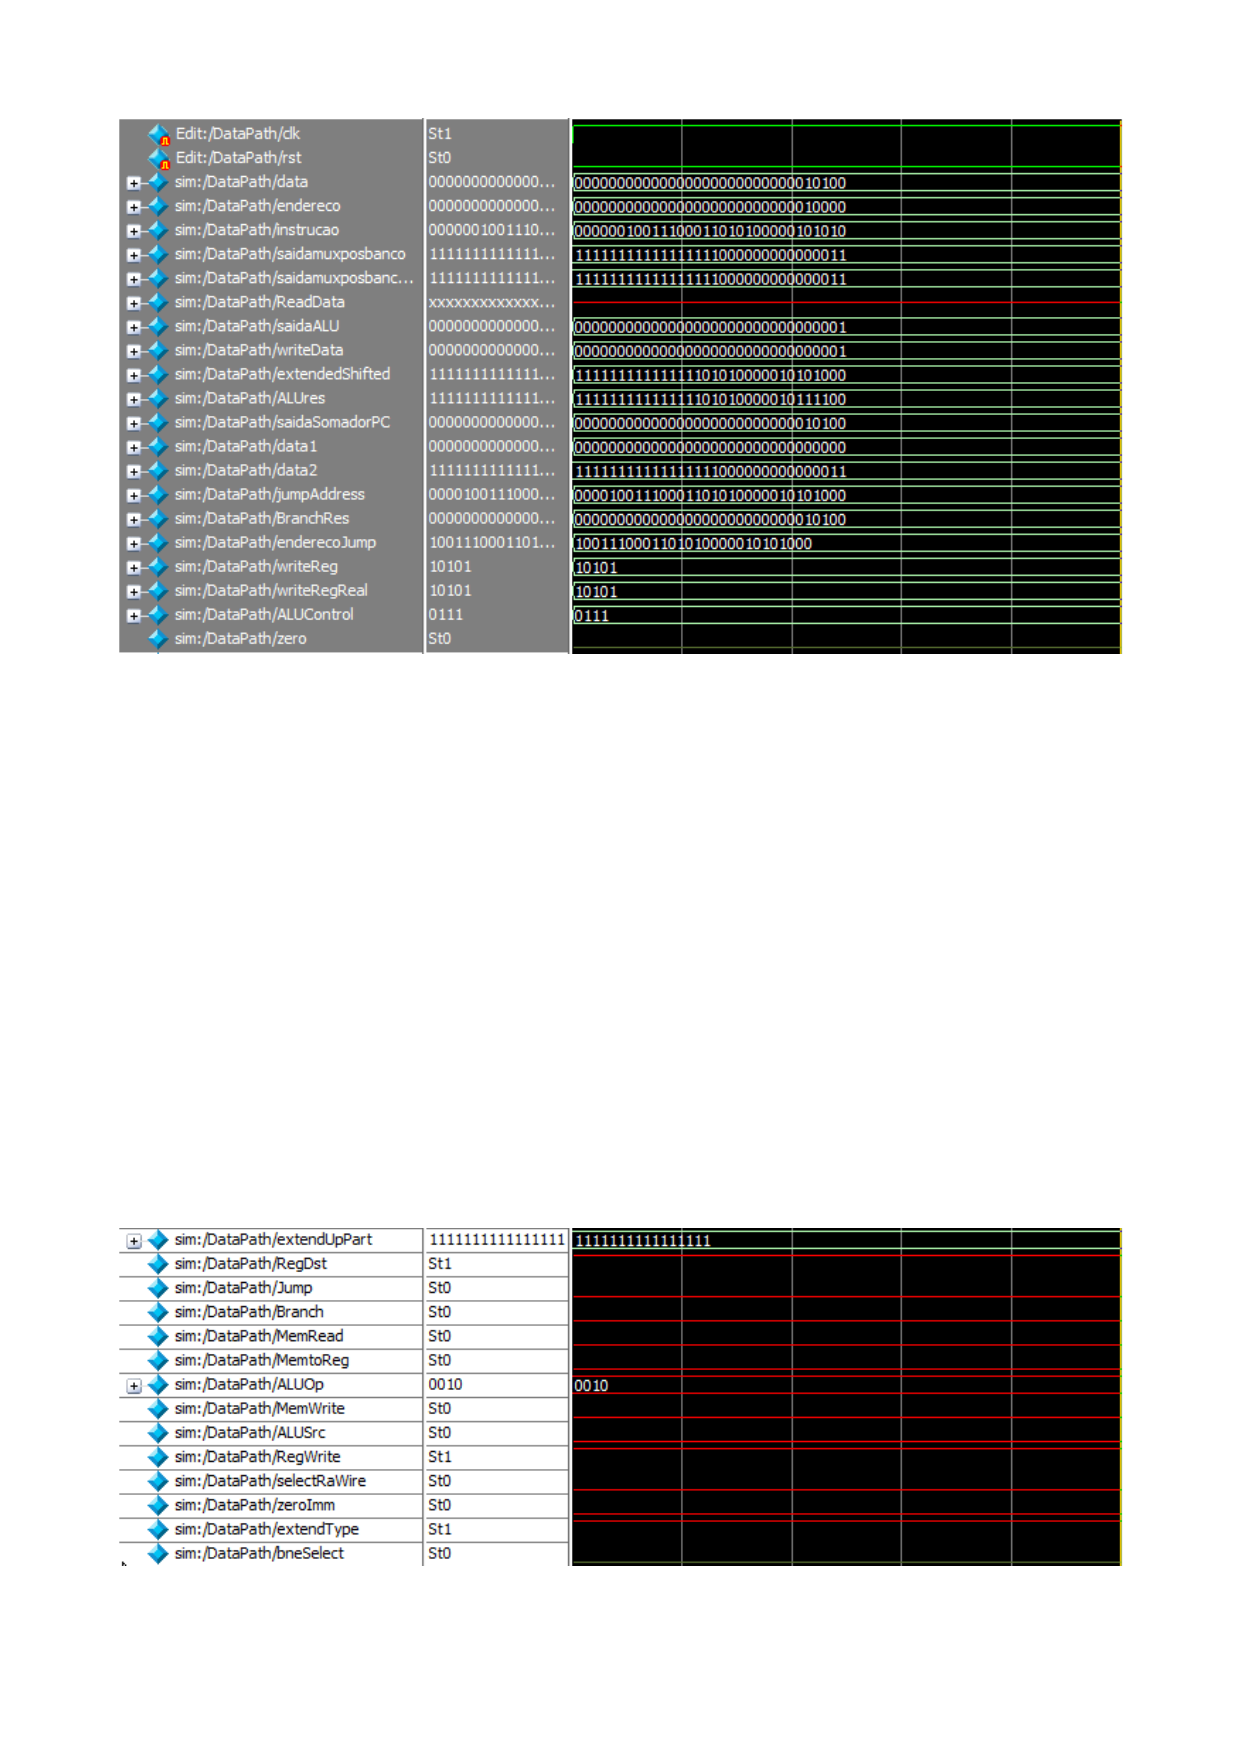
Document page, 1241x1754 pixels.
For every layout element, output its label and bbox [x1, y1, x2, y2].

picture [118, 1228, 1123, 1566]
picture [118, 118, 1123, 654]
